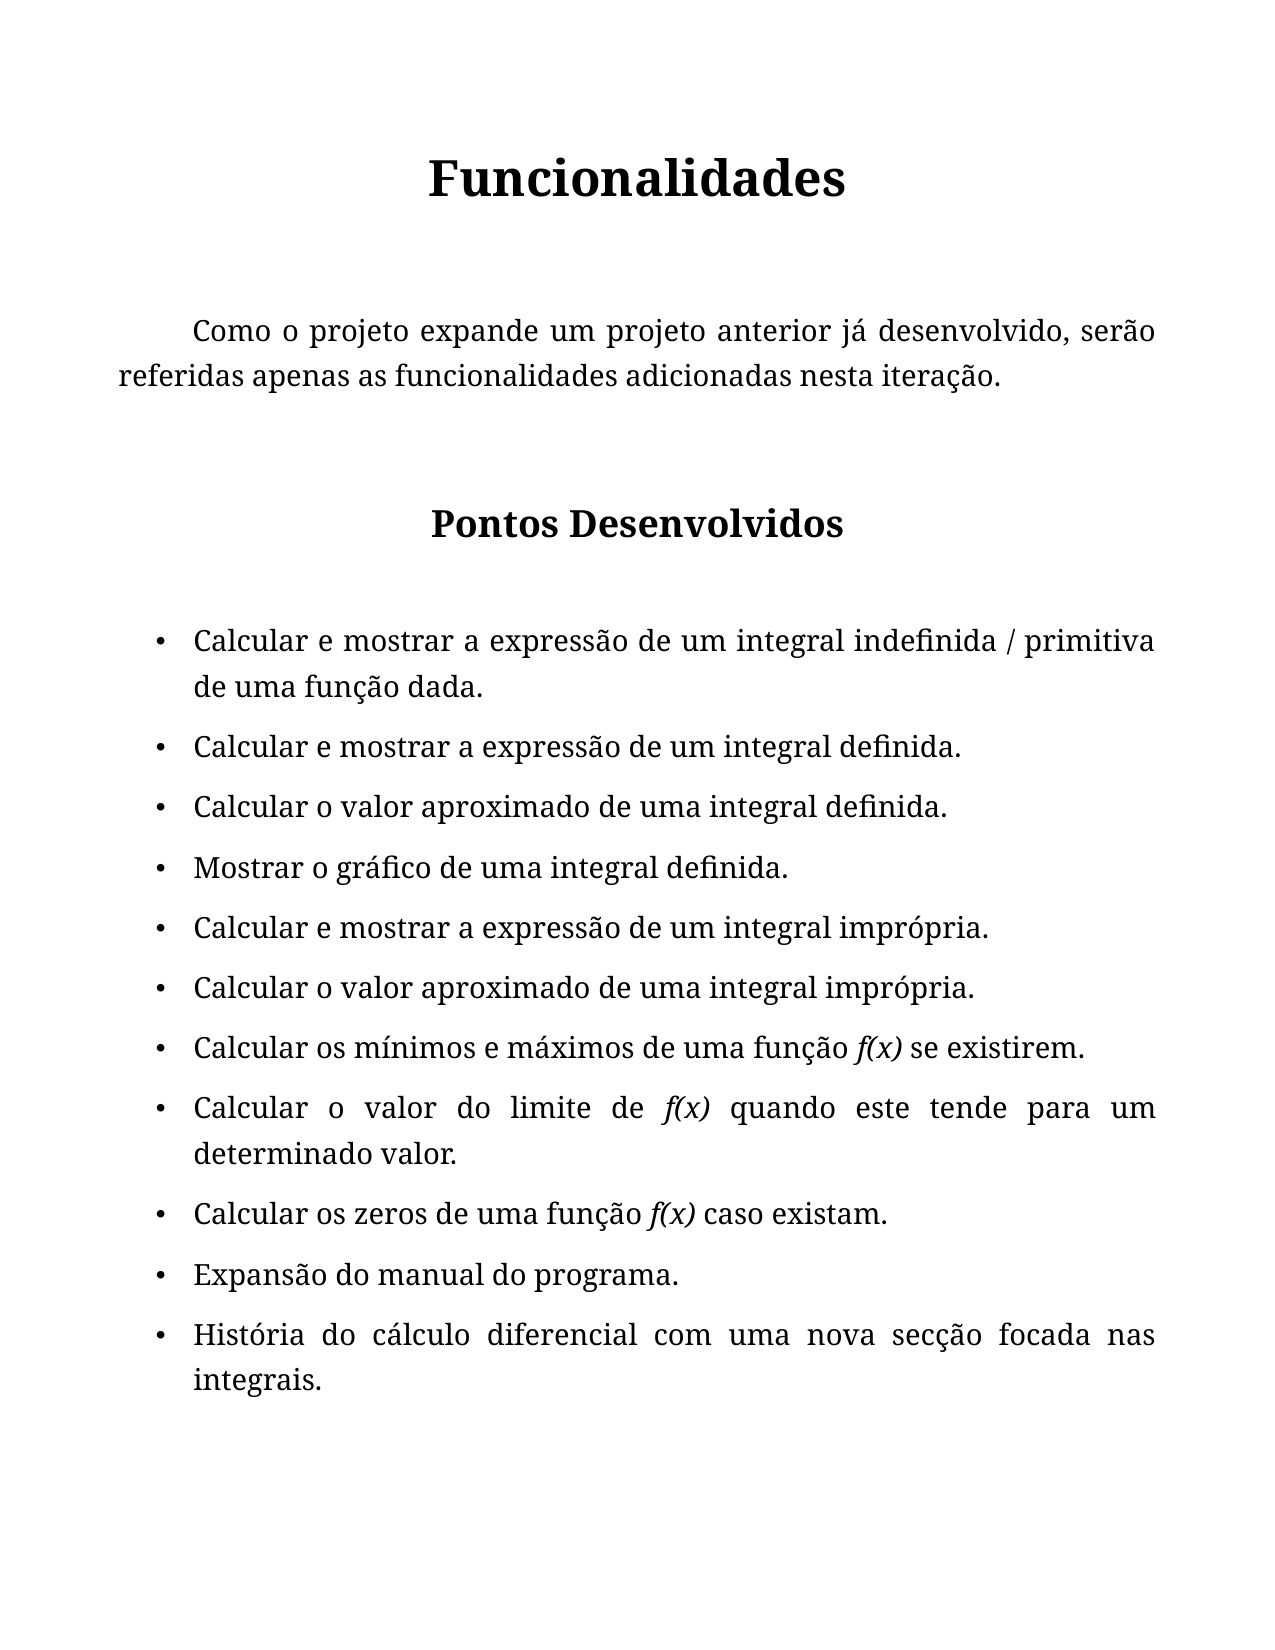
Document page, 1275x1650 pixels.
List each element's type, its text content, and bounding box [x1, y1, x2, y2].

subtitle Calcular o valor aproximado de uma integral definida. [156, 787, 1157, 826]
subtitle Calcular o valor aproximado de uma integral imprópria. [156, 967, 1157, 1007]
subtitle Calcular e mostrar a expressão de um integral imprópria. [156, 907, 1157, 947]
subtitle Pontos Desenvolvidos [118, 497, 1157, 548]
subtitle Calcular e mostrar a expressão de um integral indefinida / primitiva de uma função dada. [156, 621, 1157, 706]
subtitle Calcular os mínimos e máximos de uma função f(x) se existirem. [156, 1027, 1157, 1067]
subtitle Como o projeto expande um projeto anterior já desenvolvido, serão referidas apenas as funcionalidades adicionadas nesta iteração. [118, 310, 1157, 395]
subtitle Calcular o valor do limite de f(x) quando este tende para um determinado valor. [156, 1088, 1157, 1173]
subtitle Calcular e mostrar a expressão de um integral definida. [156, 726, 1157, 766]
subtitle Mostrar o gráfico de uma integral definida. [156, 847, 1157, 887]
subtitle Calcular os zeros de uma função f(x) caso existam. [156, 1193, 1157, 1233]
subtitle Funcionalidades [118, 143, 1157, 211]
subtitle Expansão do manual do programa. [156, 1254, 1157, 1293]
subtitle História do cálculo diferencial com uma nova secção focada nas integrais. [156, 1314, 1157, 1399]
